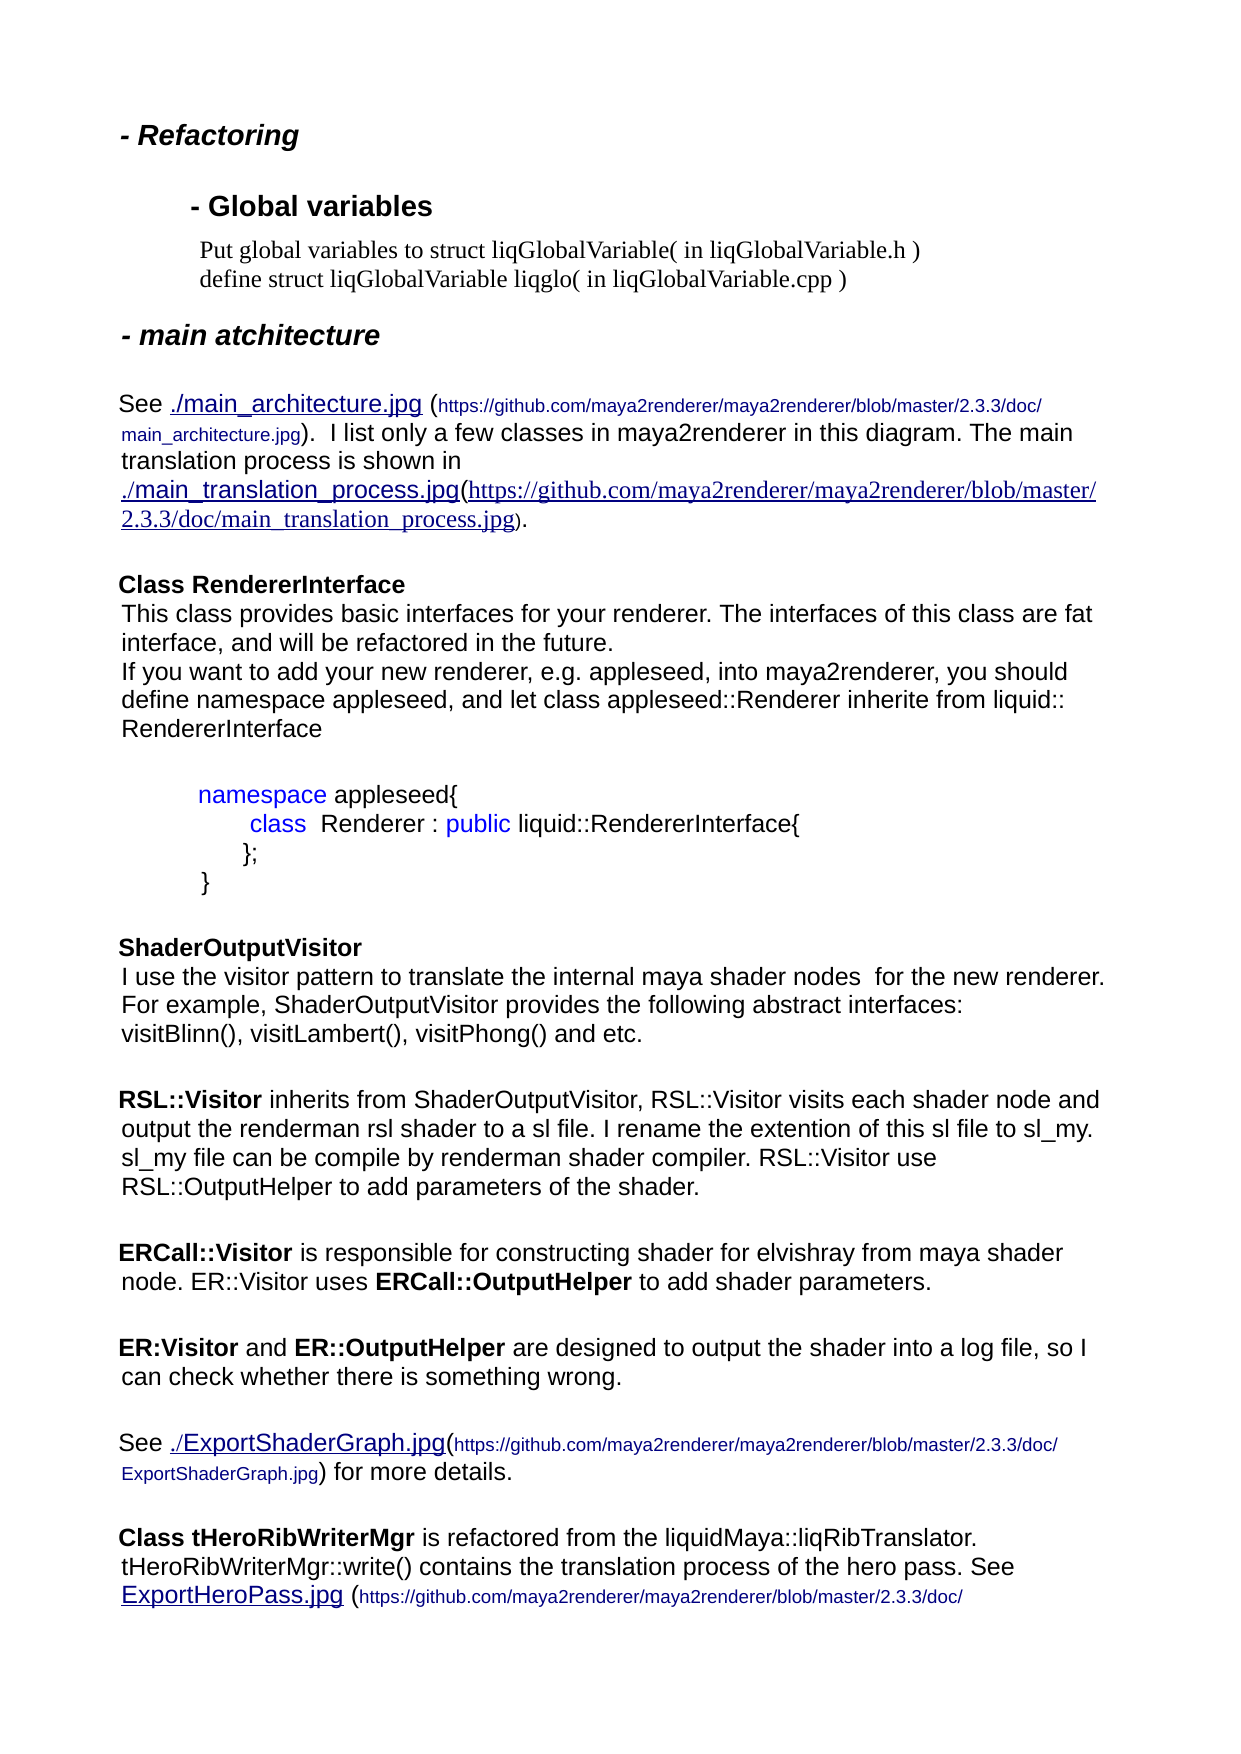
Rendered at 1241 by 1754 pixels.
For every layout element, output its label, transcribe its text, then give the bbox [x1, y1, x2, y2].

text ER:Visitor and ER::OutputHelper are designed to output the shader into a log file, so I can check whether there is something wrong. [118, 1333, 1122, 1390]
text RSL::Visitor inherits from ShaderOutputVisitor, RSL::Visitor visits each shader node and output the renderman rsl shader to a sl file. I rename the extention of this sl file to sl_my. sl_my file can be compile by renderman shader compiler. RSL::Visitor use RSL::OutputHelper to add parameters of the shader. [118, 1085, 1122, 1200]
text See ./ExportShaderGraph.jpg(https://github.com/maya2renderer/maya2renderer/blob/master/2.3.3/doc/ExportShaderGraph.jpg) for more details. [118, 1428, 1122, 1485]
text ShaderOutputVisitor I use the visitor pattern to translate the internal maya shader nodes for the new renderer. For example, ShaderOutputVisitor provides the following abstract interfaces: visitBlinn(), visitLambert(), visitPhong() and etc. [118, 933, 1122, 1048]
text Put global variables to struct liqGlobalVariable( in liqGlobalVariable.h ) [118, 235, 1122, 264]
text Class tHeroRibWriterMgr is refactored from the liquidMaya::liqRibTranslator. tHeroRibWriterMgr::write() contains the translation process of the hero pass. See ExportHeroPass.jpg (https://github.com/maya2renderer/maya2renderer/blob/master/2.3.3/doc/ [118, 1523, 1122, 1609]
subtitle - Refactoring [118, 118, 1122, 152]
text ERCall::Visitor is responsible for constructing shader for elvishray from maya shader node. ER::Visitor uses ERCall::OutputHelper to add shader parameters. [118, 1238, 1122, 1295]
text Class RendererInterface This class provides basic interfaces for your renderer. The interfaces of this class are fat interface, and will be refactored in the future. If you want to add your new renderer, e.g. appleseed, into maya2renderer, you should define namespace appleseed, and let class appleseed::Renderer inherite from liquid:: RendererInterface [118, 570, 1122, 743]
text namespace appleseed{ class Renderer : public liquid::RendererInterface{ }; } [198, 780, 1122, 895]
subtitle - Global variables [190, 189, 1122, 223]
subtitle - main atchitecture [118, 318, 1122, 351]
text define struct liqGlobalVariable liqglo( in liqGlobalVariable.cpp ) [118, 264, 1122, 293]
text See ./main_architecture.jpg (https://github.com/maya2renderer/maya2renderer/blob/master/2.3.3/doc/main_architecture.jpg). I list only a few classes in maya2renderer in this diagram. The main translation process is shown in ./main_translation_process.jpg(https://github.com/maya2renderer/maya2renderer/blob/master/2.3.3/doc/main_translation_process.jpg). [118, 389, 1122, 533]
